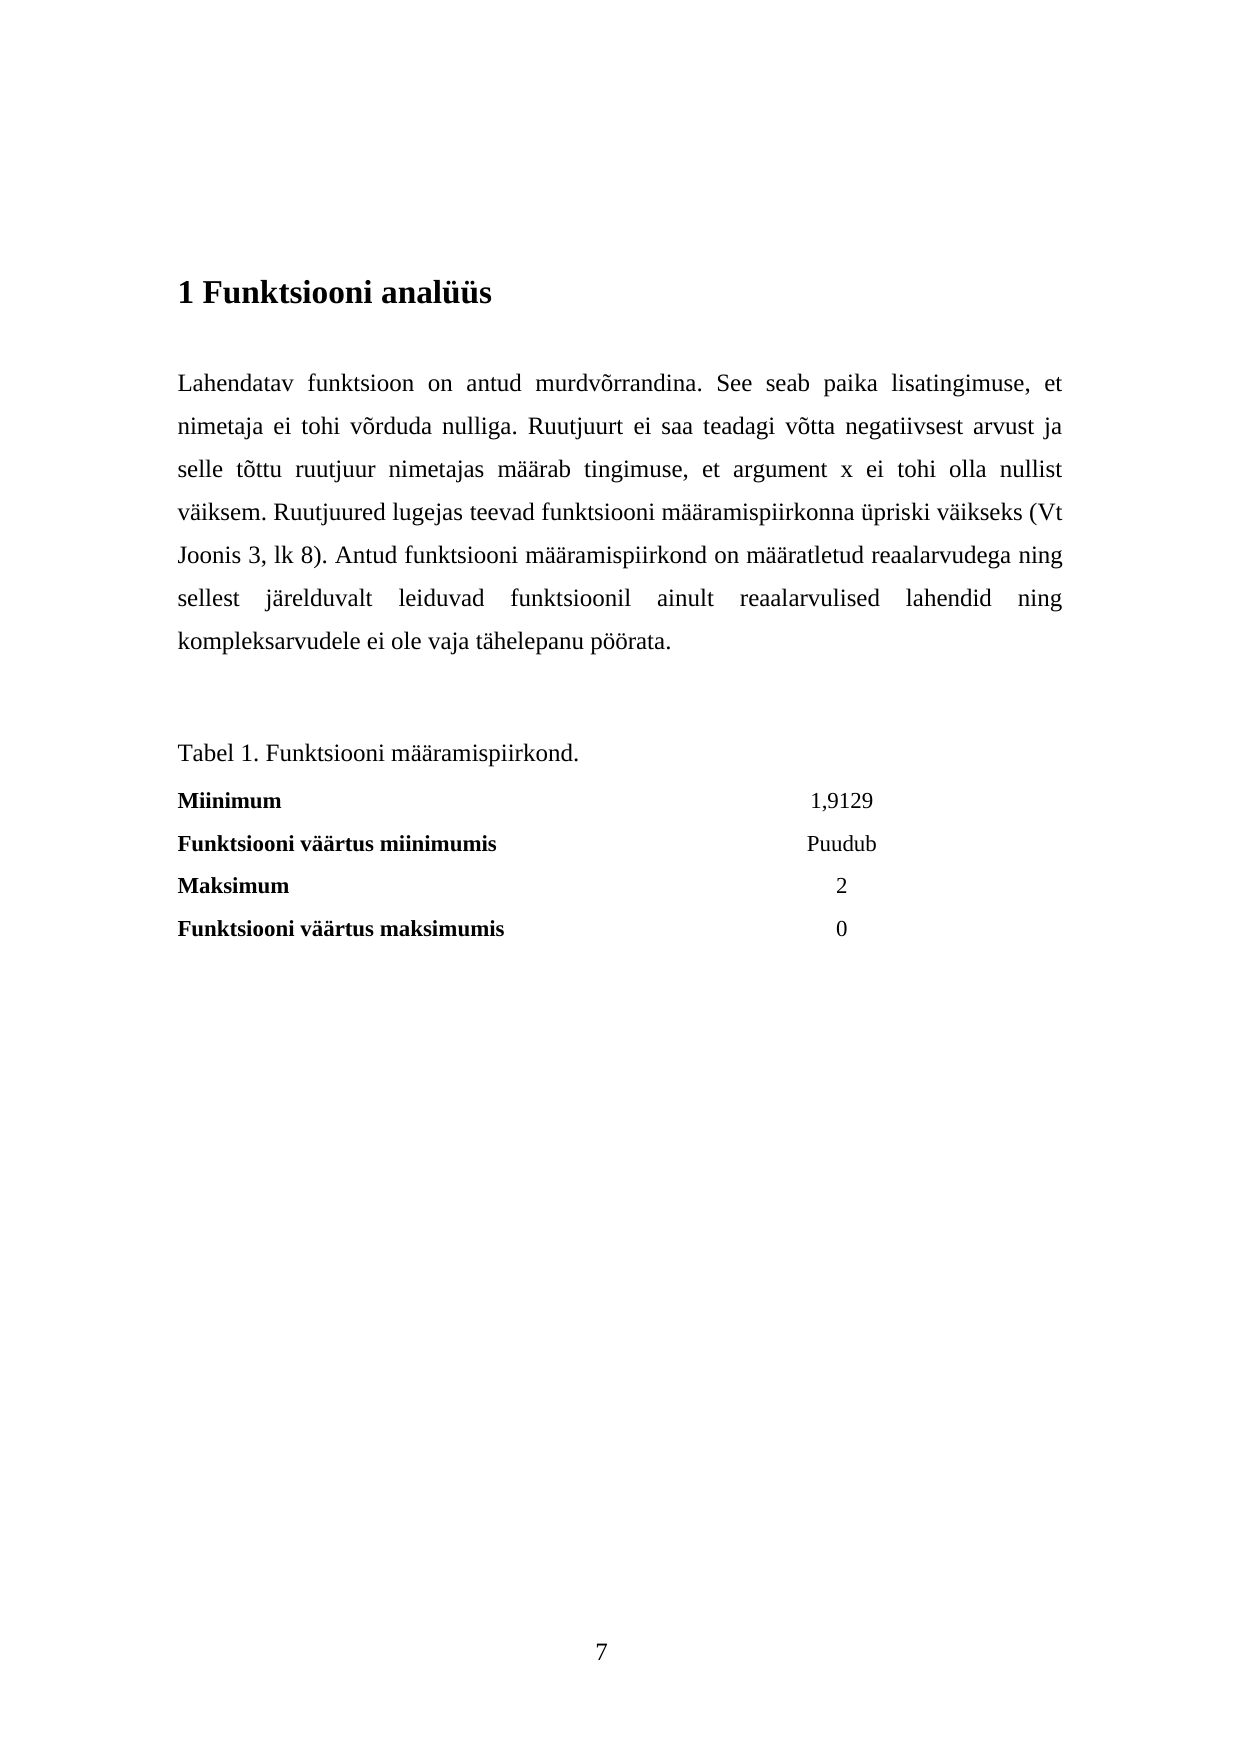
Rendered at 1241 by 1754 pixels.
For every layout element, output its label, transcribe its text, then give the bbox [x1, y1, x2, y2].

table_cell Maksimum [177, 866, 620, 909]
table_cell Puudub [620, 824, 1063, 866]
table_cell 2 [620, 866, 1063, 909]
table_header 1,9129 [620, 781, 1063, 823]
table_header Miinimum [177, 781, 620, 823]
text Tabel 1. Funktsiooni määramispiirkond. [177, 738, 1063, 766]
text Lahendatav funktsioon on antud murdvõrrandina. See seab paika lisatingimuse, et nimetaja ei tohi võrduda nulliga. Ruutjuurt ei saa teadagi võtta negatiivsest arvust ja selle tõttu ruutjuur nimetajas määrab tingimuse, et argument x ei tohi olla nullist väiksem. Ruutjuured lugejas teevad funktsiooni määramispiirkonna üpriski väikseks (Vt Joonis 3, lk 8). Antud funktsiooni määramispiirkond on määratletud reaalarvudega ning sellest järelduvalt leiduvad funktsioonil ainult reaalarvulised lahendid ning kompleksarvudele ei ole vaja tähelepanu pöörata. [177, 368, 1063, 655]
table_cell 0 [620, 909, 1063, 952]
table_cell Funktsiooni väärtus maksimumis [177, 909, 620, 952]
table_cell Funktsiooni väärtus miinimumis [177, 824, 620, 866]
subtitle Funktsiooni analüüs [177, 273, 1063, 311]
